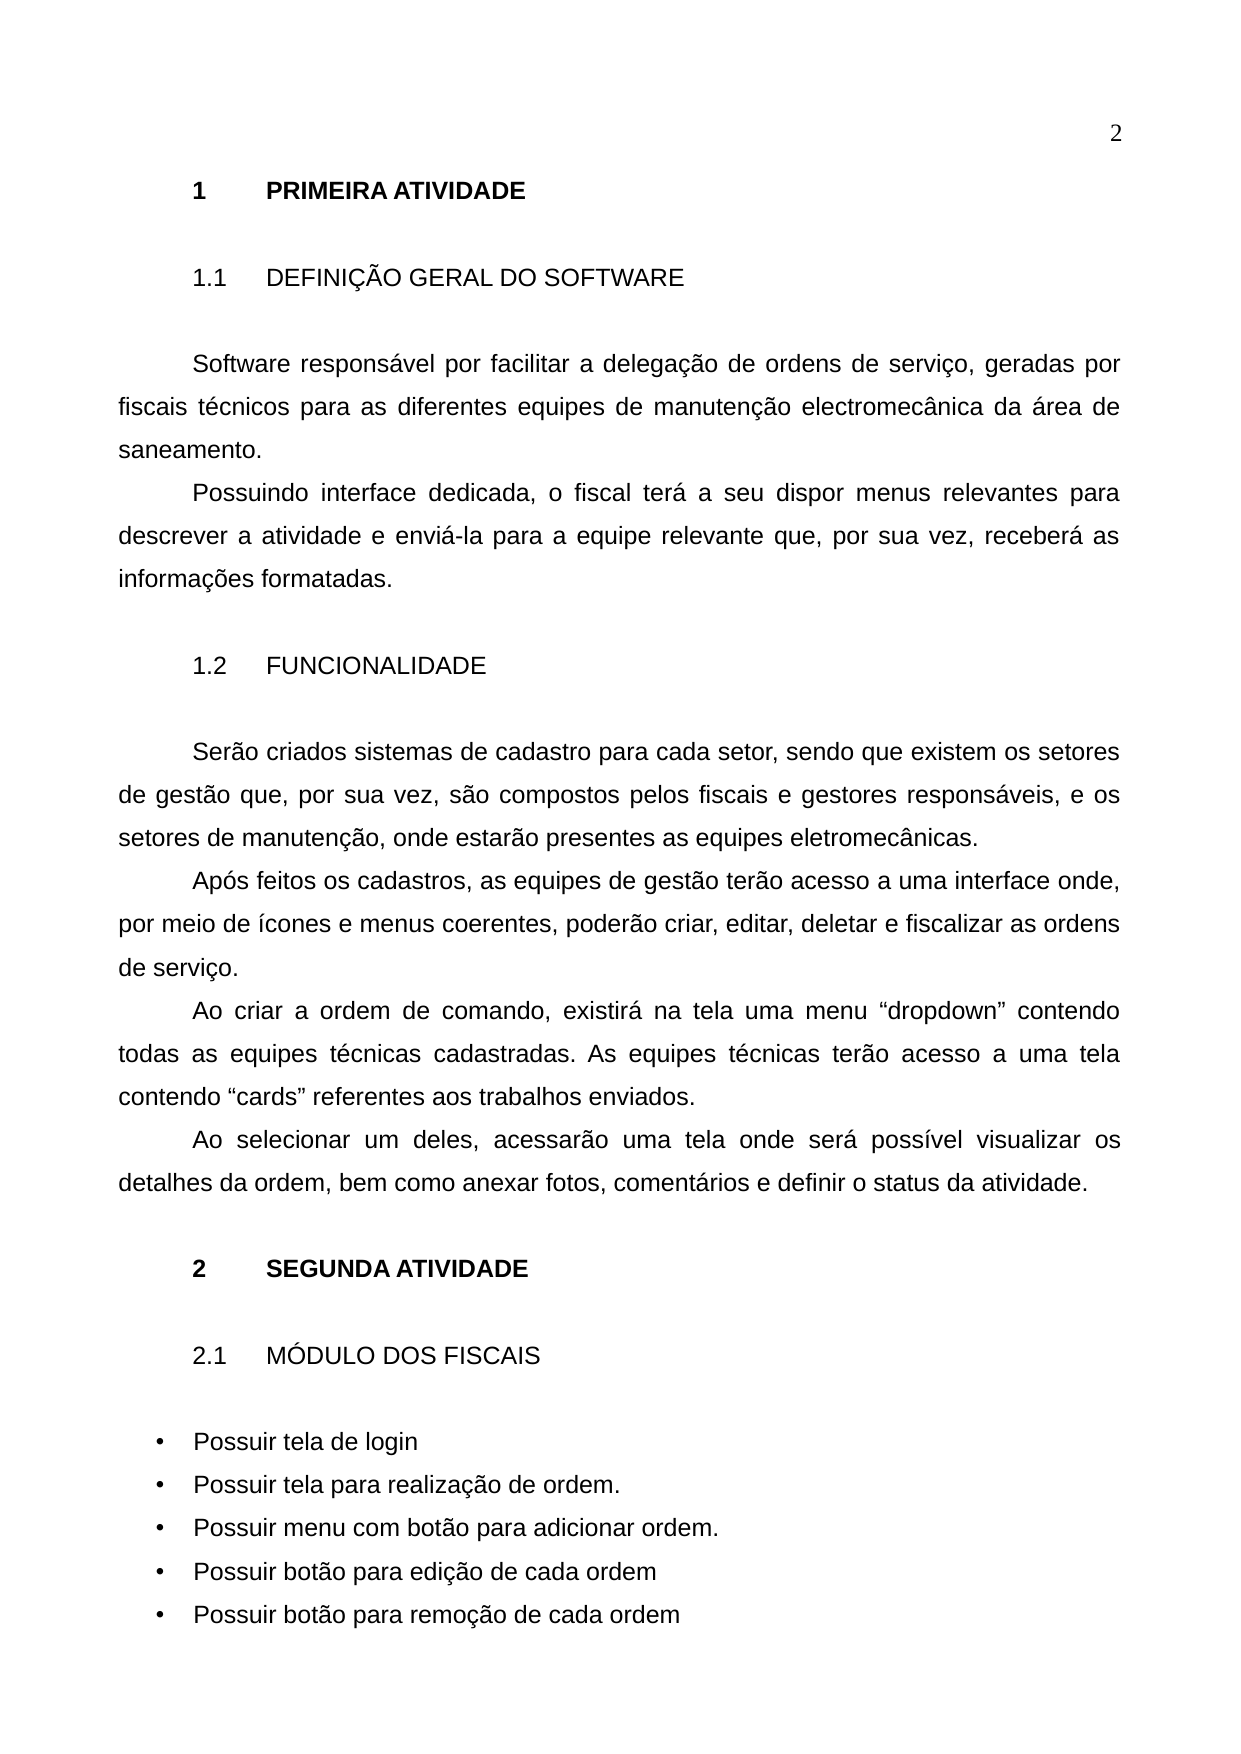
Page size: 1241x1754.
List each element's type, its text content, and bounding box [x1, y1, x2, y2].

subtitle SEGUNDA ATIVIDADE [118, 1254, 1122, 1283]
list Possuir botão para remoção de cada ordem [156, 1600, 1122, 1629]
subtitle MÓDULO DOS FISCAIS [118, 1341, 1122, 1369]
subtitle Definição geral do software [118, 263, 1122, 291]
text Serão criados sistemas de cadastro para cada setor, sendo que existem os setores de gestão que, por sua vez, são compostos pelos fiscais e gestores responsáveis, e os setores de manutenção, onde estarão presentes as equipes eletromecânicas. [118, 737, 1122, 852]
subtitle Primeira atividade [118, 176, 1122, 205]
text Ao criar a ordem de comando, existirá na tela uma menu “dropdown” contendo todas as equipes técnicas cadastradas. As equipes técnicas terão acesso a uma tela contendo “cards” referentes aos trabalhos enviados. [118, 996, 1122, 1111]
text Software responsável por facilitar a delegação de ordens de serviço, geradas por fiscais técnicos para as diferentes equipes de manutenção electromecânica da área de saneamento. [118, 349, 1122, 464]
text Após feitos os cadastros, as equipes de gestão terão acesso a uma interface onde, por meio de ícones e menus coerentes, poderão criar, editar, deletar e fiscalizar as ordens de serviço. [118, 866, 1122, 981]
text Possuindo interface dedicada, o fiscal terá a seu dispor menus relevantes para descrever a atividade e enviá-la para a equipe relevante que, por sua vez, receberá as informações formatadas. [118, 478, 1122, 593]
subtitle Funcionalidade [118, 651, 1122, 679]
list Possuir tela de login [156, 1427, 1122, 1456]
list Possuir tela para realização de ordem. [156, 1470, 1122, 1499]
list Possuir menu com botão para adicionar ordem. [156, 1513, 1122, 1542]
list Possuir botão para edição de cada ordem [156, 1557, 1122, 1586]
text Ao selecionar um deles, acessarão uma tela onde será possível visualizar os detalhes da ordem, bem como anexar fotos, comentários e definir o status da atividade. [118, 1125, 1122, 1197]
